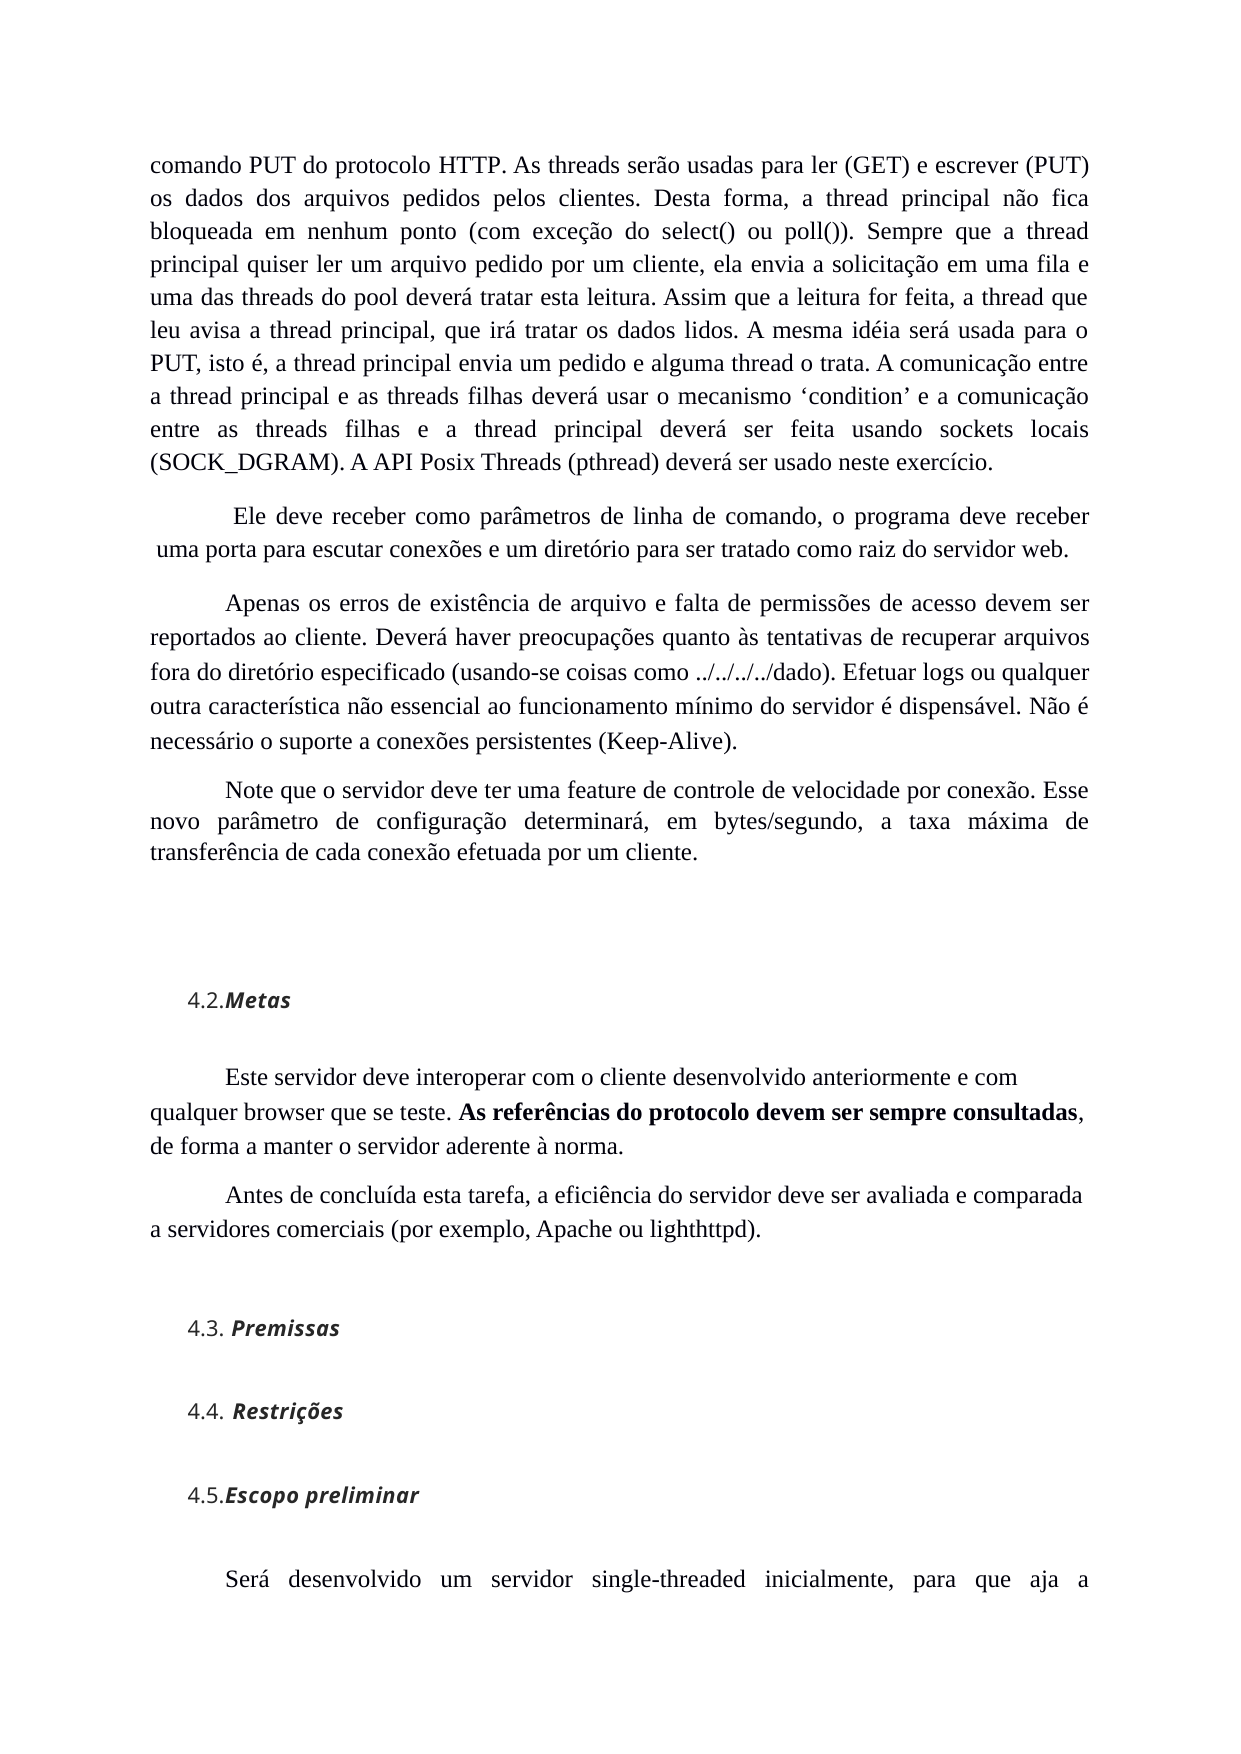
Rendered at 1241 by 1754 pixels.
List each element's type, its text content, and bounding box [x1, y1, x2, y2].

text Note que o servidor deve ter uma feature de controle de velocidade por conexão. Esse novo parâmetro de configuração determinará, em bytes/segundo, a taxa máxima de transferência de cada conexão efetuada por um cliente. [150, 775, 1090, 866]
text Antes de concluída esta tarefa, a eficiência do servidor deve ser avaliada e comparada a servidores comerciais (por exemplo, Apache ou lighthttpd). [150, 1180, 1090, 1243]
subtitle Premissas [187, 1313, 1090, 1342]
text Ele deve receber como parâmetros de linha de comando, o programa deve receber uma porta para escutar conexões e um diretório para ser tratado como raiz do servidor web. [156, 501, 1090, 563]
text Apenas os erros de existência de arquivo e falta de permissões de acesso devem ser reportados ao cliente. Deverá haver preocupações quanto às tentativas de recuperar arquivos fora do diretório especificado (usando-se coisas como ../../../../dado). Efetuar logs ou qualquer outra característica não essencial ao funcionamento mínimo do servidor é dispensável. Não é necessário o suporte a conexões persistentes (Keep-Alive). [150, 588, 1090, 754]
subtitle Metas [187, 985, 1090, 1015]
subtitle Restrições [187, 1396, 1090, 1426]
text Este servidor deve interoperar com o cliente desenvolvido anteriormente e com qualquer browser que se teste. As referências do protocolo devem ser sempre consultadas, de forma a manter o servidor aderente à norma. [150, 1062, 1090, 1160]
text Será desenvolvido um servidor single-threaded inicialmente, para que aja a [150, 1564, 1090, 1592]
text comando PUT do protocolo HTTP. As threads serão usadas para ler (GET) e escrever (PUT) os dados dos arquivos pedidos pelos clientes. Desta forma, a thread principal não fica bloqueada em nenhum ponto (com exceção do select() ou poll()). Sempre que a thread principal quiser ler um arquivo pedido por um cliente, ela envia a solicitação em uma fila e uma das threads do pool deverá tratar esta leitura. Assim que a leitura for feita, a thread que leu avisa a thread principal, que irá tratar os dados lidos. A mesma idéia será usada para o PUT, isto é, a thread principal envia um pedido e alguma thread o trata. A comunicação entre a thread principal e as threads filhas deverá usar o mecanismo ‘condition’ e a comunicação entre as threads filhas e a thread principal deverá ser feita usando sockets locais (SOCK_DGRAM). A API Posix Threads (pthread) deverá ser usado neste exercício. [150, 150, 1090, 476]
subtitle Escopo preliminar [187, 1480, 1090, 1510]
